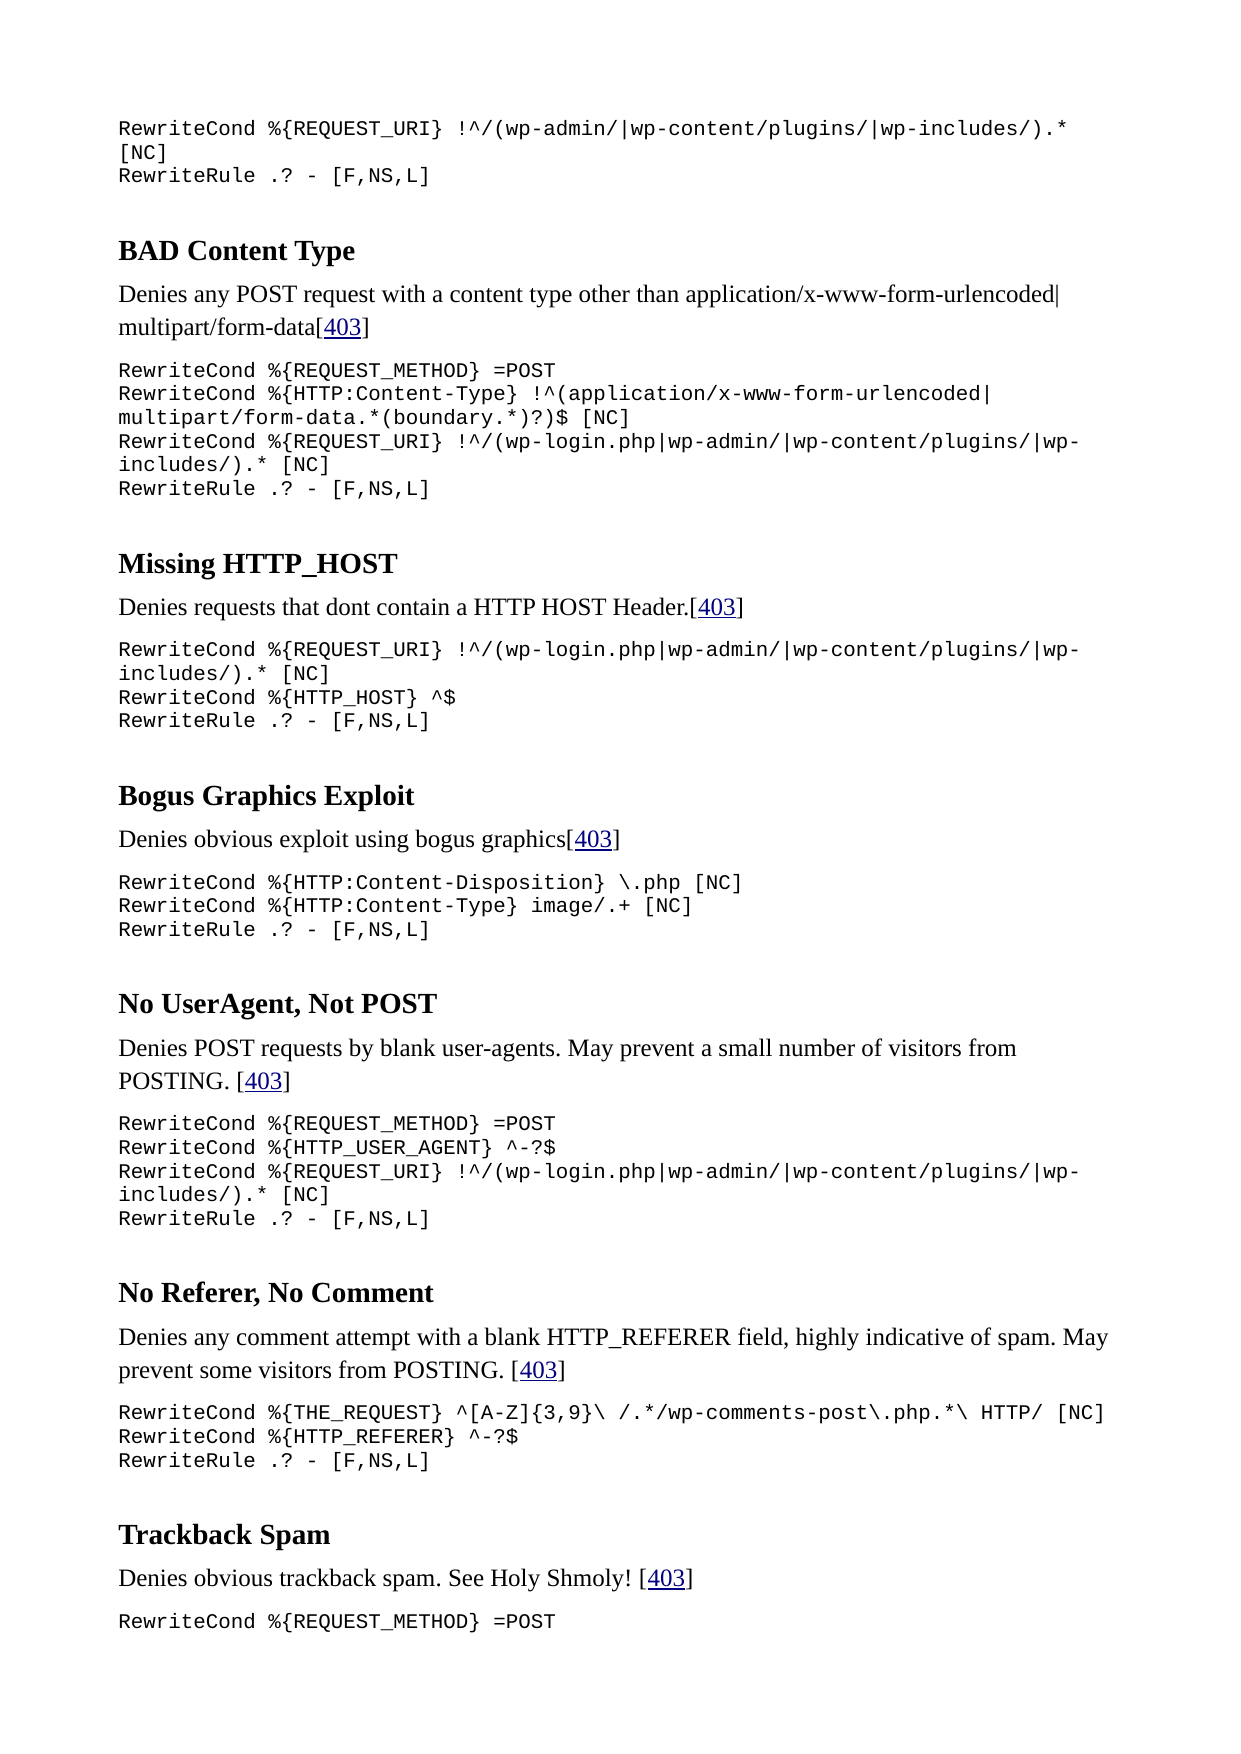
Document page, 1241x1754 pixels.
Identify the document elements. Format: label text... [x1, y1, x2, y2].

text RewriteCond %{REQUEST_URI} !^/(wp-admin/|wp-content/plugins/|wp-includes/).* [NC] [118, 118, 1122, 165]
text RewriteRule .? - [F,NS,L] [118, 1449, 1122, 1473]
text RewriteRule .? - [F,NS,L] [118, 165, 1122, 189]
text RewriteCond %{HTTP:Content-Type} !^(application/x-www-form-urlencoded|multipart/form-data.*(boundary.*)?)$ [NC] [118, 383, 1122, 431]
text RewriteCond %{REQUEST_URI} !^/(wp-login.php|wp-admin/|wp-content/plugins/|wp-includes/).* [NC] [118, 639, 1122, 687]
text RewriteRule .? - [F,NS,L] [118, 1208, 1122, 1232]
subtitle Trackback Spam [118, 1517, 1122, 1551]
text RewriteCond %{THE_REQUEST} ^[A-Z]{3,9}\ /.*/wp-comments-post\.php.*\ HTTP/ [NC] [118, 1402, 1122, 1426]
subtitle No UserAgent, Not POST [118, 987, 1122, 1020]
subtitle BAD Content Type [118, 233, 1122, 267]
text Denies obvious exploit using bogus graphics[403] [118, 824, 1122, 853]
text RewriteCond %{REQUEST_METHOD} =POST [118, 360, 1122, 383]
text RewriteCond %{REQUEST_URI} !^/(wp-login.php|wp-admin/|wp-content/plugins/|wp-includes/).* [NC] [118, 1161, 1122, 1208]
text RewriteCond %{HTTP_HOST} ^$ [118, 687, 1122, 710]
text Denies requests that dont contain a HTTP HOST Header.[403] [118, 592, 1122, 621]
text Denies POST requests by blank user-agents. May prevent a small number of visitors from POSTING. [403] [118, 1033, 1122, 1094]
text Denies any comment attempt with a blank HTTP_REFERER field, highly indicative of spam. May prevent some visitors from POSTING. [403] [118, 1322, 1122, 1383]
text RewriteCond %{REQUEST_METHOD} =POST [118, 1113, 1122, 1137]
text RewriteCond %{HTTP_REFERER} ^-?$ [118, 1426, 1122, 1449]
text RewriteCond %{HTTP:Content-Disposition} \.php [NC] [118, 872, 1122, 895]
text RewriteRule .? - [F,NS,L] [118, 919, 1122, 943]
text RewriteCond %{REQUEST_METHOD} =POST [118, 1611, 1122, 1634]
subtitle Bogus Graphics Exploit [118, 778, 1122, 812]
text RewriteRule .? - [F,NS,L] [118, 478, 1122, 502]
text RewriteCond %{HTTP_USER_AGENT} ^-?$ [118, 1137, 1122, 1161]
subtitle No Referer, No Comment [118, 1276, 1122, 1309]
text Denies any POST request with a content type other than application/x-www-form-urlencoded|multipart/form-data[403] [118, 279, 1122, 341]
text RewriteCond %{HTTP:Content-Type} image/.+ [NC] [118, 895, 1122, 919]
text RewriteRule .? - [F,NS,L] [118, 710, 1122, 734]
text RewriteCond %{REQUEST_URI} !^/(wp-login.php|wp-admin/|wp-content/plugins/|wp-includes/).* [NC] [118, 431, 1122, 478]
subtitle Missing HTTP_HOST [118, 546, 1122, 579]
text Denies obvious trackback spam. See Holy Shmoly! [403] [118, 1563, 1122, 1592]
